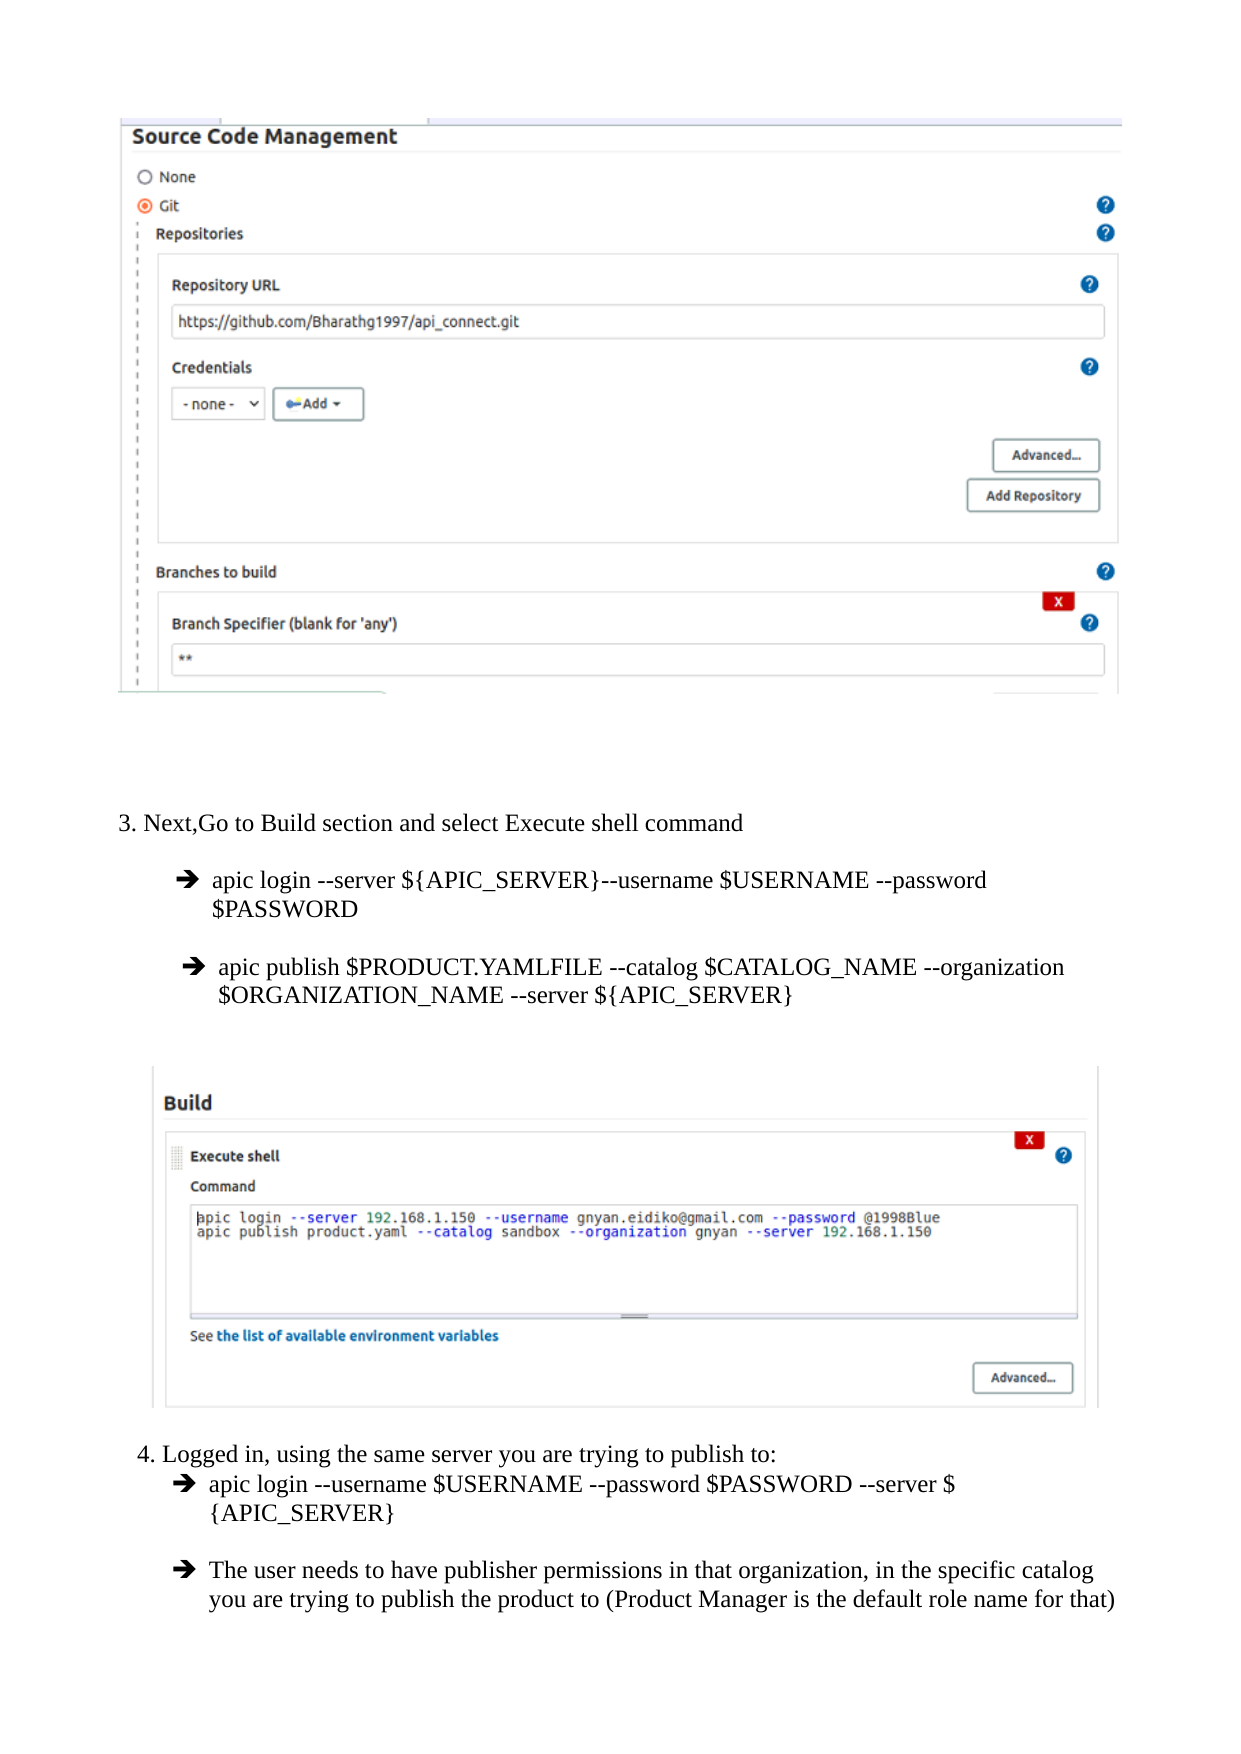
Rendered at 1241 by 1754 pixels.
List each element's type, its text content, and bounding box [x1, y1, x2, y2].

list apic login --username $USERNAME --password $PASSWORD --server ${APIC_SERVER} [171, 1469, 1122, 1527]
text 4. Logged in, using the same server you are trying to publish to: [118, 1437, 1122, 1469]
list The user needs to have publisher permissions in that organization, in the specific catalog you are trying to publish the product to (Product Manager is the default role name for that) [171, 1555, 1122, 1613]
text 3. Next,Go to Build section and select Execute shell command [118, 808, 1122, 837]
list apic login --server ${APIC_SERVER}--username $USERNAME --password $PASSWORD [174, 866, 1122, 923]
list apic publish $PRODUCT.YAMLFILE --catalog $CATALOG_NAME --organization $ORGANIZATION_NAME --server ${APIC_SERVER} [181, 952, 1122, 1009]
